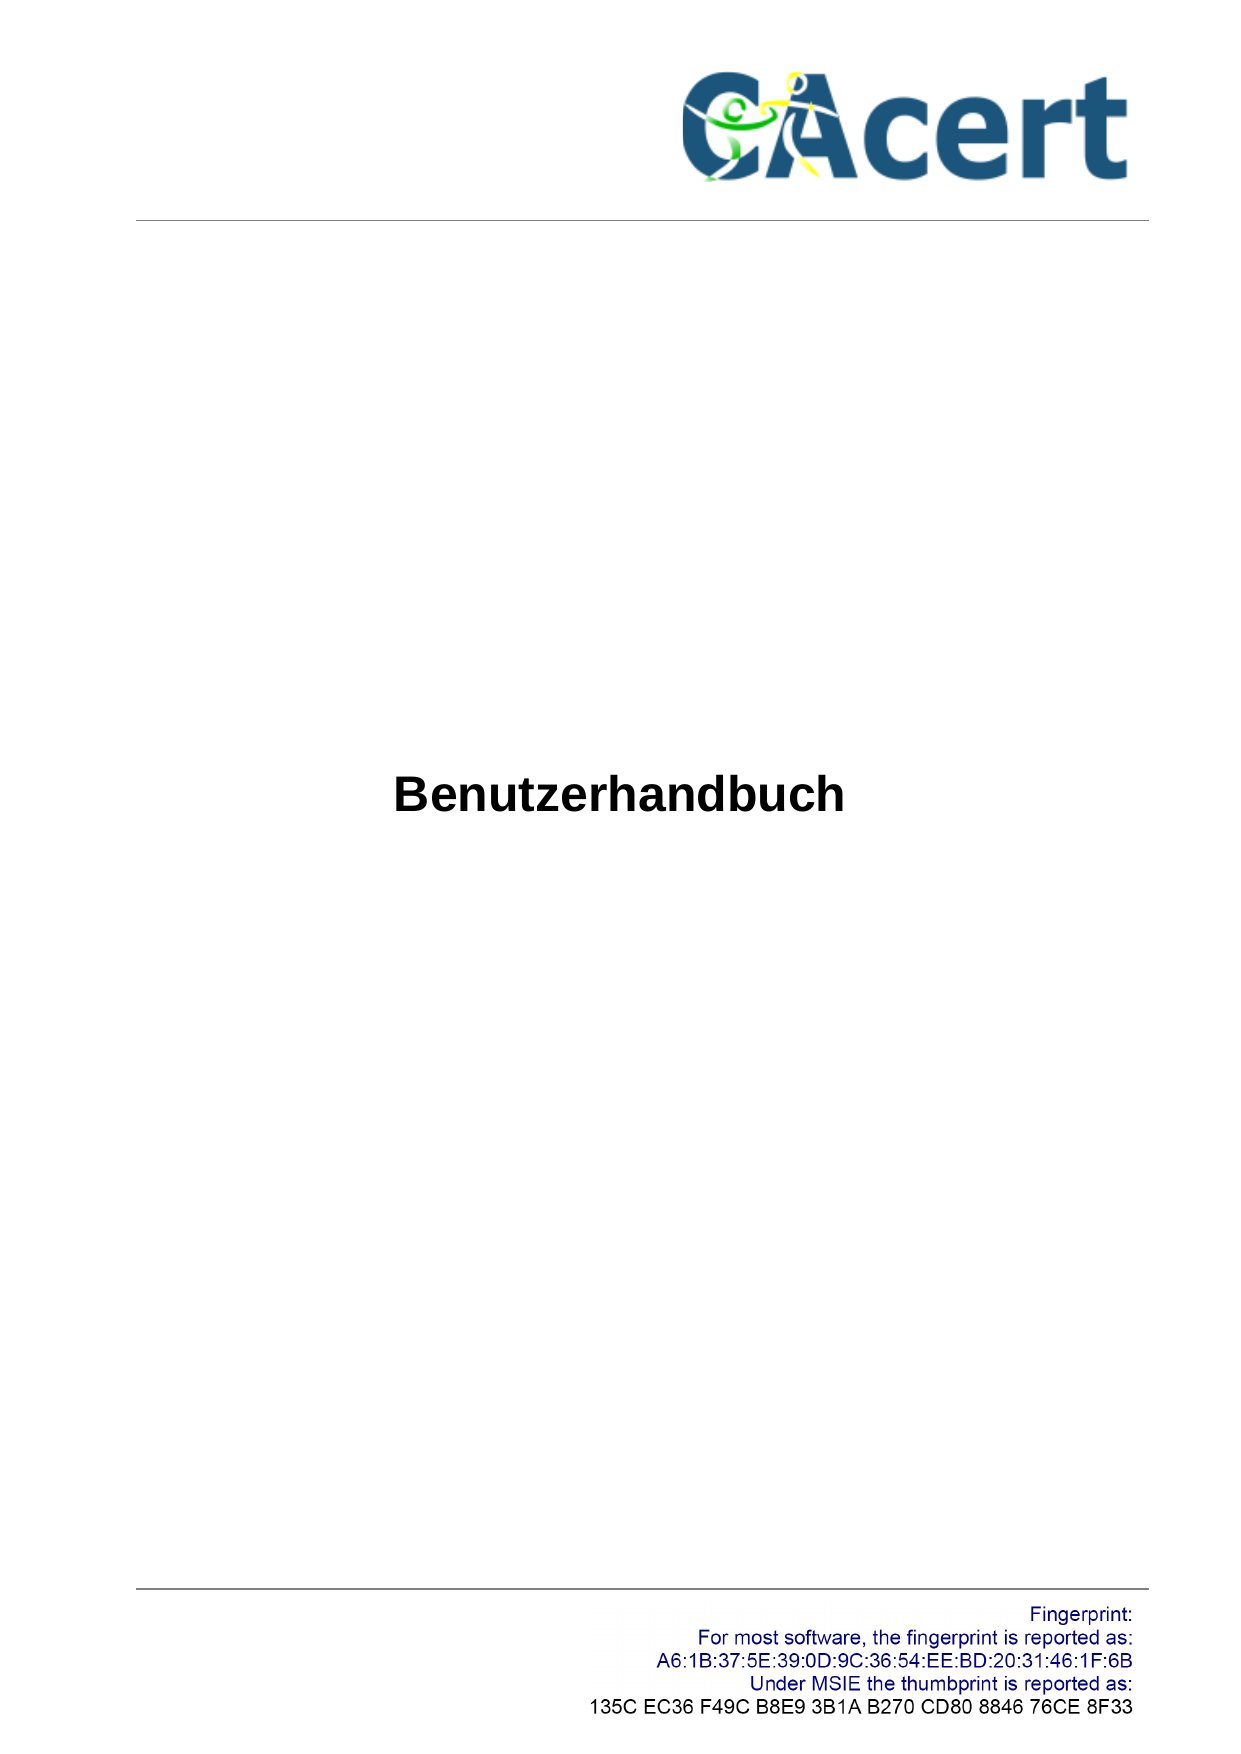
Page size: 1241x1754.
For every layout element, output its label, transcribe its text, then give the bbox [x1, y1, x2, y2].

text Benutzerhandbuch [136, 765, 1104, 822]
picture [682, 71, 1128, 182]
